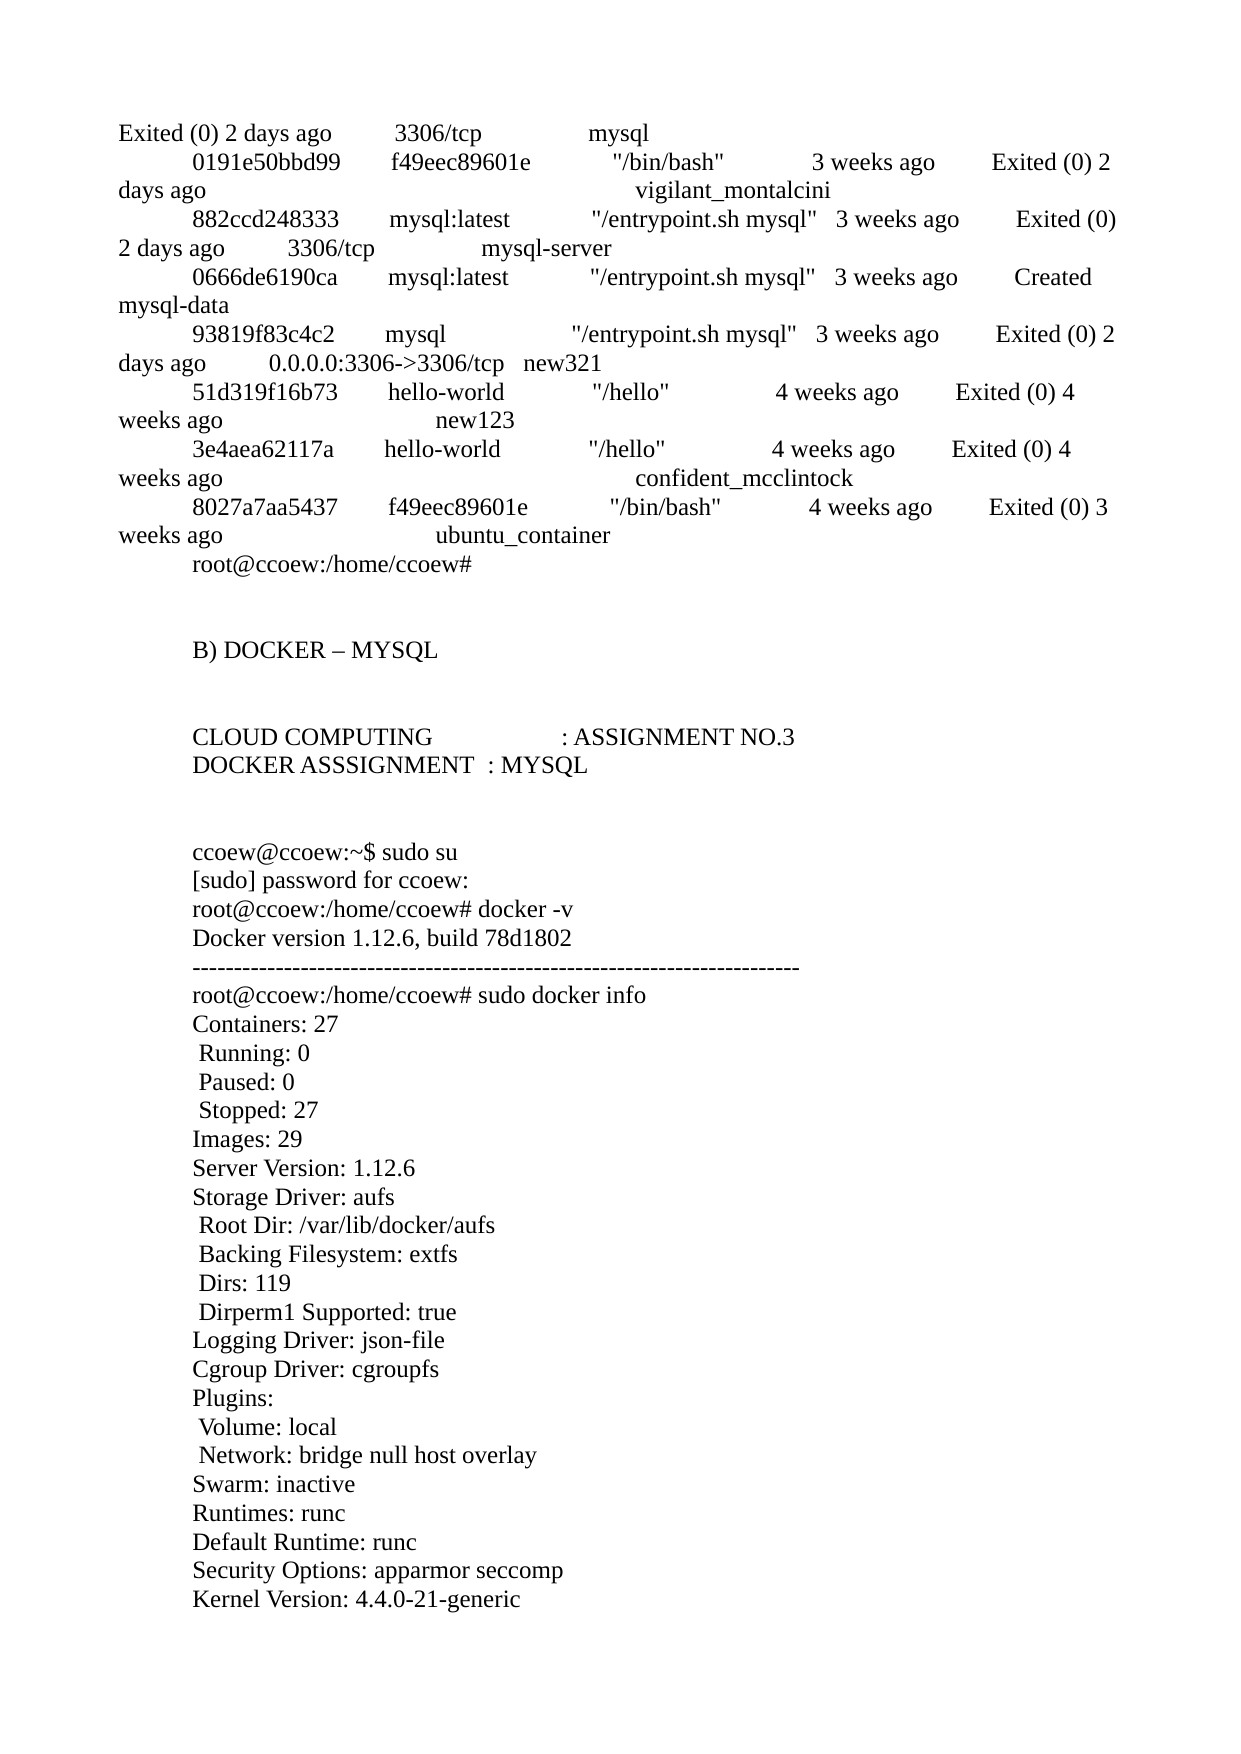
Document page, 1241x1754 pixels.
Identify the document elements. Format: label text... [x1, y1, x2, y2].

text root@ccoew:/home/ccoew# docker -v [118, 894, 1122, 923]
text Backing Filesystem: extfs [118, 1239, 1122, 1268]
text Images: 29 [118, 1124, 1122, 1153]
text Runtimes: runc [118, 1498, 1122, 1527]
text Running: 0 [118, 1038, 1122, 1067]
text 93819f83c4c2 mysql "/entrypoint.sh mysql" 3 weeks ago Exited (0) 2 days ago 0.0.0.0:3306->3306/tcp new321 [118, 319, 1122, 377]
text root@ccoew:/home/ccoew# sudo docker info [118, 981, 1122, 1009]
text CLOUD COMPUTING : ASSIGNMENT NO.3 [118, 722, 1122, 751]
text Plugins: [118, 1383, 1122, 1412]
text 8027a7aa5437 f49eec89601e "/bin/bash" 4 weeks ago Exited (0) 3 weeks ago ubuntu_container [118, 492, 1122, 549]
text 51d319f16b73 hello-world "/hello" 4 weeks ago Exited (0) 4 weeks ago new123 [118, 377, 1122, 434]
text Exited (0) 2 days ago 3306/tcp mysql [118, 118, 1122, 147]
text ------------------------------------------------------------------------- [118, 952, 1122, 981]
text Dirs: 119 [118, 1268, 1122, 1297]
text root@ccoew:/home/ccoew# [118, 549, 1122, 578]
text Network: bridge null host overlay [118, 1441, 1122, 1469]
text Default Runtime: runc [118, 1527, 1122, 1556]
text DOCKER ASSSIGNMENT : MYSQL [118, 751, 1122, 779]
text ccoew@ccoew:~$ sudo su [118, 837, 1122, 866]
text Cgroup Driver: cgroupfs [118, 1354, 1122, 1383]
text Logging Driver: json-file [118, 1326, 1122, 1354]
text Stopped: 27 [118, 1096, 1122, 1124]
text Root Dir: /var/lib/docker/aufs [118, 1211, 1122, 1239]
text Paused: 0 [118, 1067, 1122, 1096]
text Security Options: apparmor seccomp [118, 1556, 1122, 1584]
text 0191e50bbd99 f49eec89601e "/bin/bash" 3 weeks ago Exited (0) 2 days ago vigilant_montalcini [118, 147, 1122, 204]
text B) DOCKER – MYSQL [118, 636, 1122, 664]
text Kernel Version: 4.4.0-21-generic [118, 1584, 1122, 1613]
text Containers: 27 [118, 1009, 1122, 1038]
text Storage Driver: aufs [118, 1182, 1122, 1211]
text 3e4aea62117a hello-world "/hello" 4 weeks ago Exited (0) 4 weeks ago confident_mcclintock [118, 434, 1122, 492]
text Volume: local [118, 1412, 1122, 1441]
text 882ccd248333 mysql:latest "/entrypoint.sh mysql" 3 weeks ago Exited (0) 2 days ago 3306/tcp mysql-server [118, 204, 1122, 262]
text 0666de6190ca mysql:latest "/entrypoint.sh mysql" 3 weeks ago Created mysql-data [118, 262, 1122, 319]
text [sudo] password for ccoew: [118, 866, 1122, 894]
text Dirperm1 Supported: true [118, 1297, 1122, 1326]
text Swarm: inactive [118, 1469, 1122, 1498]
text Server Version: 1.12.6 [118, 1153, 1122, 1182]
text Docker version 1.12.6, build 78d1802 [118, 923, 1122, 952]
